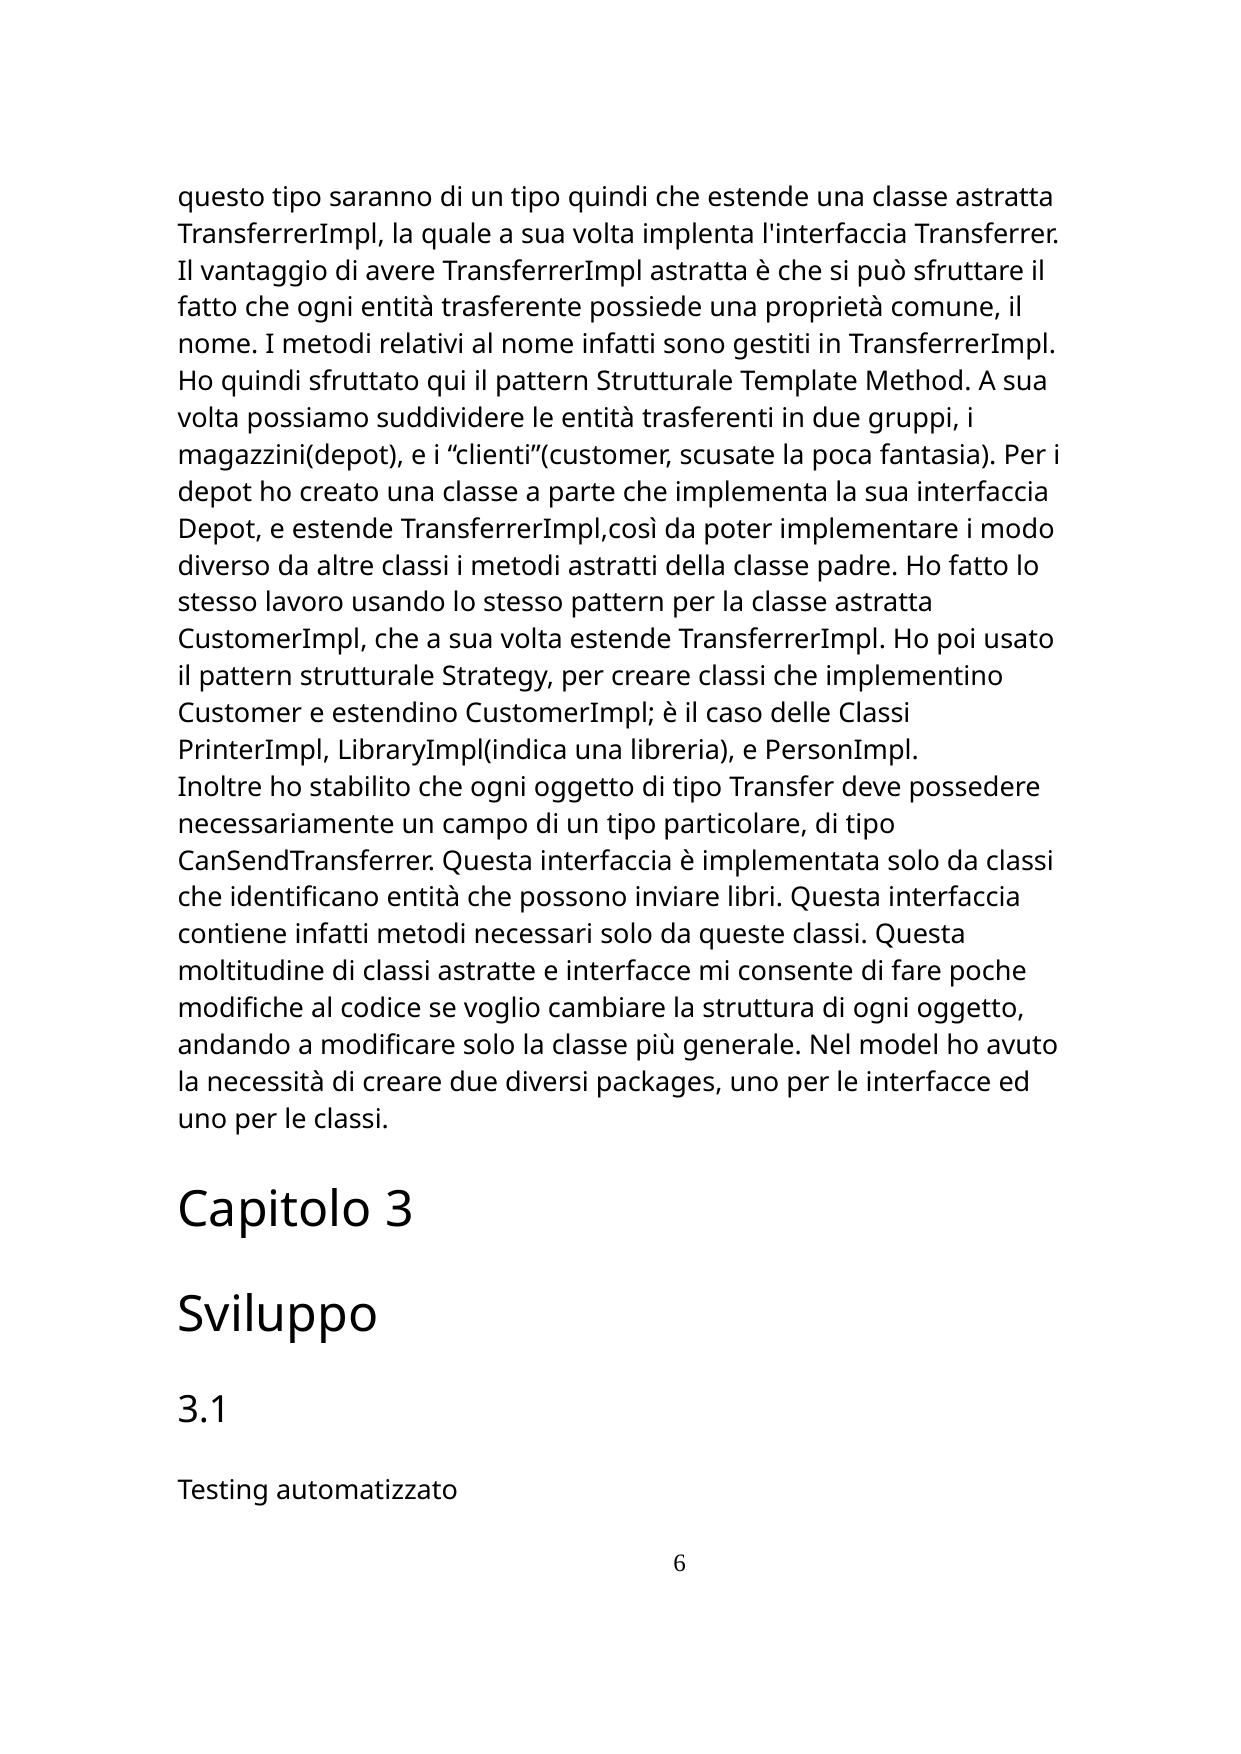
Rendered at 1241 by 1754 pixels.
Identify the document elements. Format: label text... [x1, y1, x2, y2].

text questo tipo saranno di un tipo quindi che estende una classe astratta TransferrerImpl, la quale a sua volta implenta l'interfaccia Transferrer. Il vantaggio di avere TransferrerImpl astratta è che si può sfruttare il fatto che ogni entità trasferente possiede una proprietà comune, il nome. I metodi relativi al nome infatti sono gestiti in TransferrerImpl. Ho quindi sfruttato qui il pattern Strutturale Template Method. A sua volta possiamo suddividere le entità trasferenti in due gruppi, i magazzini(depot), e i “clienti”(customer, scusate la poca fantasia). Per i depot ho creato una classe a parte che implementa la sua interfaccia Depot, e estende TransferrerImpl,così da poter implementare i modo diverso da altre classi i metodi astratti della classe padre. Ho fatto lo stesso lavoro usando lo stesso pattern per la classe astratta CustomerImpl, che a sua volta estende TransferrerImpl. Ho poi usato il pattern strutturale Strategy, per creare classi che implementino Customer e estendino CustomerImpl; è il caso delle Classi PrinterImpl, LibraryImpl(indica una libreria), e PersonImpl. [177, 177, 1063, 767]
text Inoltre ho stabilito che ogni oggetto di tipo Transfer deve possedere necessariamente un campo di un tipo particolare, di tipo CanSendTransferrer. Questa interfaccia è implementata solo da classi che identificano entità che possono inviare libri. Questa interfaccia contiene infatti metodi necessari solo da queste classi. Questa moltitudine di classi astratte e interfacce mi consente di fare poche modifiche al codice se voglio cambiare la struttura di ogni oggetto, andando a modificare solo la classe più generale. Nel model ho avuto la necessità di creare due diversi packages, uno per le interfacce ed uno per le classi. [177, 767, 1063, 1136]
text Capitolo 3 [177, 1173, 1063, 1241]
text Sviluppo [177, 1278, 1063, 1346]
text Testing automatizzato [177, 1471, 1063, 1508]
text 3.1 [177, 1383, 1063, 1434]
